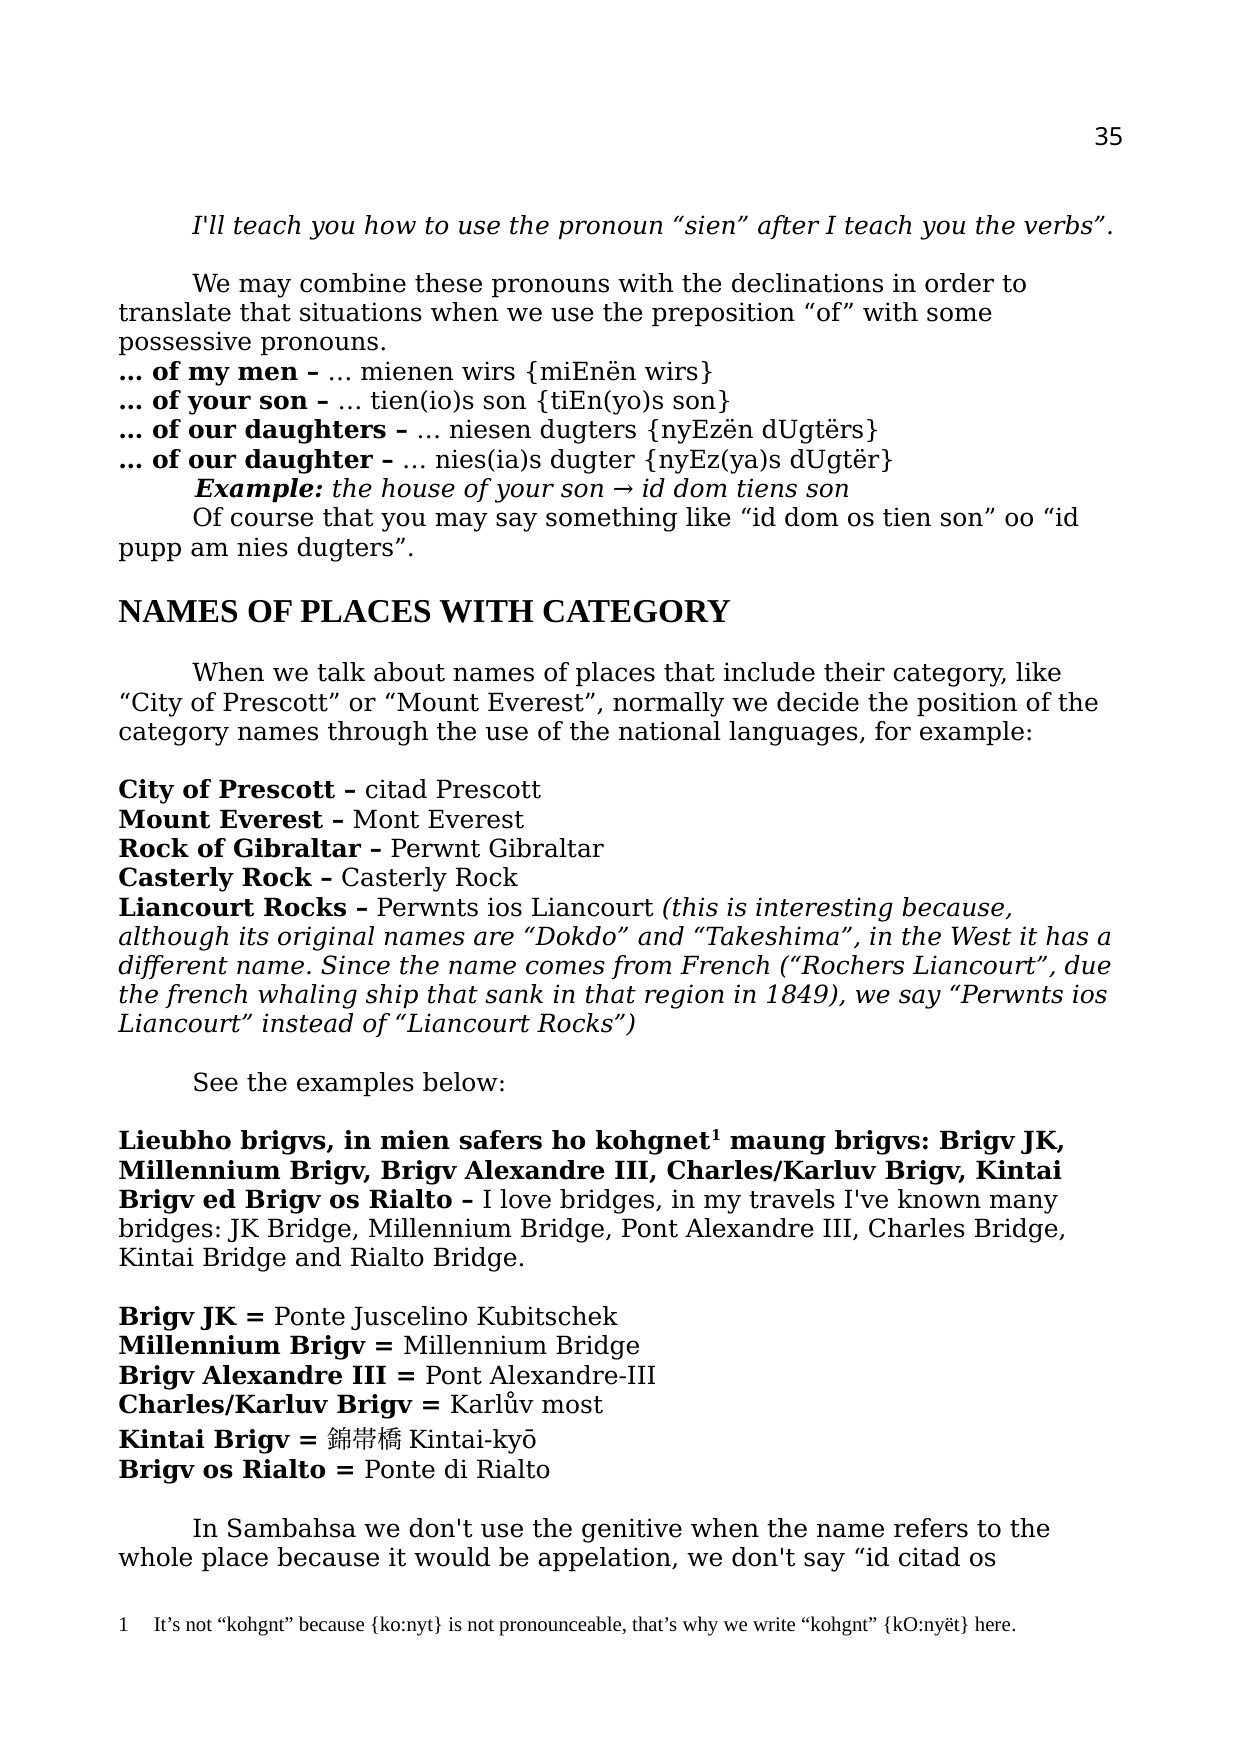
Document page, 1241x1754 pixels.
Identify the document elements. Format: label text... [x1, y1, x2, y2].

text When we talk about names of places that include their category, like “City of Prescott” or “Mount Everest”, normally we decide the position of the category names through the use of the national languages, for example: [118, 658, 1123, 746]
text It’s not “kohgnt” because {ko:nyt} is not pronounceable, that’s why we write “kohgnt” {kO:nyët} here. [118, 1612, 1123, 1636]
text We may combine these pronouns with the declinations in order to translate that situations when we use the preposition “of” with some possessive pronouns. [118, 269, 1123, 357]
text City of Prescott – citad Prescott [118, 775, 1123, 804]
text See the examples below: [118, 1068, 1123, 1097]
text Kintai Brigv = 錦帯橋 Kintai-kyō [118, 1419, 1123, 1455]
text Mount Everest – Mont Everest [118, 804, 1123, 834]
text Brigv JK = Ponte Juscelino Kubitschek [118, 1302, 1123, 1331]
text Millennium Brigv = Millennium Bridge [118, 1331, 1123, 1361]
text … of our daughters – … niesen dugters {nyEzën dUgtërs} [118, 415, 1123, 445]
text Brigv Alexandre III = Pont Alexandre-III [118, 1361, 1123, 1390]
text In Sambahsa we don't use the genitive when the name refers to the whole place because it would be appelation, we don't say “id citad os [118, 1514, 1123, 1572]
text Brigv os Rialto = Ponte di Rialto [118, 1455, 1123, 1485]
text … of our daughter – … nies(ia)s dugter {nyEz(ya)s dUgtër} [118, 445, 1123, 474]
text Of course that you may say something like “id dom os tien son” oo “id pupp am nies dugters”. [118, 503, 1123, 562]
text Lieubho brigvs, in mien safers ho kohgnet maung brigvs: Brigv JK, Millennium Brigv, Brigv Alexandre III, Charles/Karluv Brigv, Kintai Brigv ed Brigv os Rialto – I love bridges, in my travels I've known many bridges: JK Bridge, Millennium Bridge, Pont Alexandre III, Charles Bridge, Kintai Bridge and Rialto Bridge. [118, 1126, 1123, 1273]
text I'll teach you how to use the pronoun “sien” after I teach you the verbs”. [118, 211, 1123, 240]
text Rock of Gibraltar – Perwnt Gibraltar [118, 834, 1123, 863]
text … of your son – … tien(io)s son {tiEn(yo)s son} [118, 386, 1123, 415]
subtitle NAMES OF PLACES WITH CATEGORY [118, 591, 1123, 629]
text Charles/Karluv Brigv = Karlův most [118, 1390, 1123, 1419]
text Example: the house of your son → id dom tiens son [195, 474, 1123, 503]
text Liancourt Rocks – Perwnts ios Liancourt (this is interesting because, although its original names are “Dokdo” and “Takeshima”, in the West it has a different name. Since the name comes from French (“Rochers Liancourt”, due the french whaling ship that sank in that region in 1849), we say “Perwnts ios Liancourt” instead of “Liancourt Rocks”) [118, 893, 1123, 1039]
text … of my men – … mienen wirs {miEnën wirs} [118, 357, 1123, 386]
text Casterly Rock – Casterly Rock [118, 863, 1123, 893]
